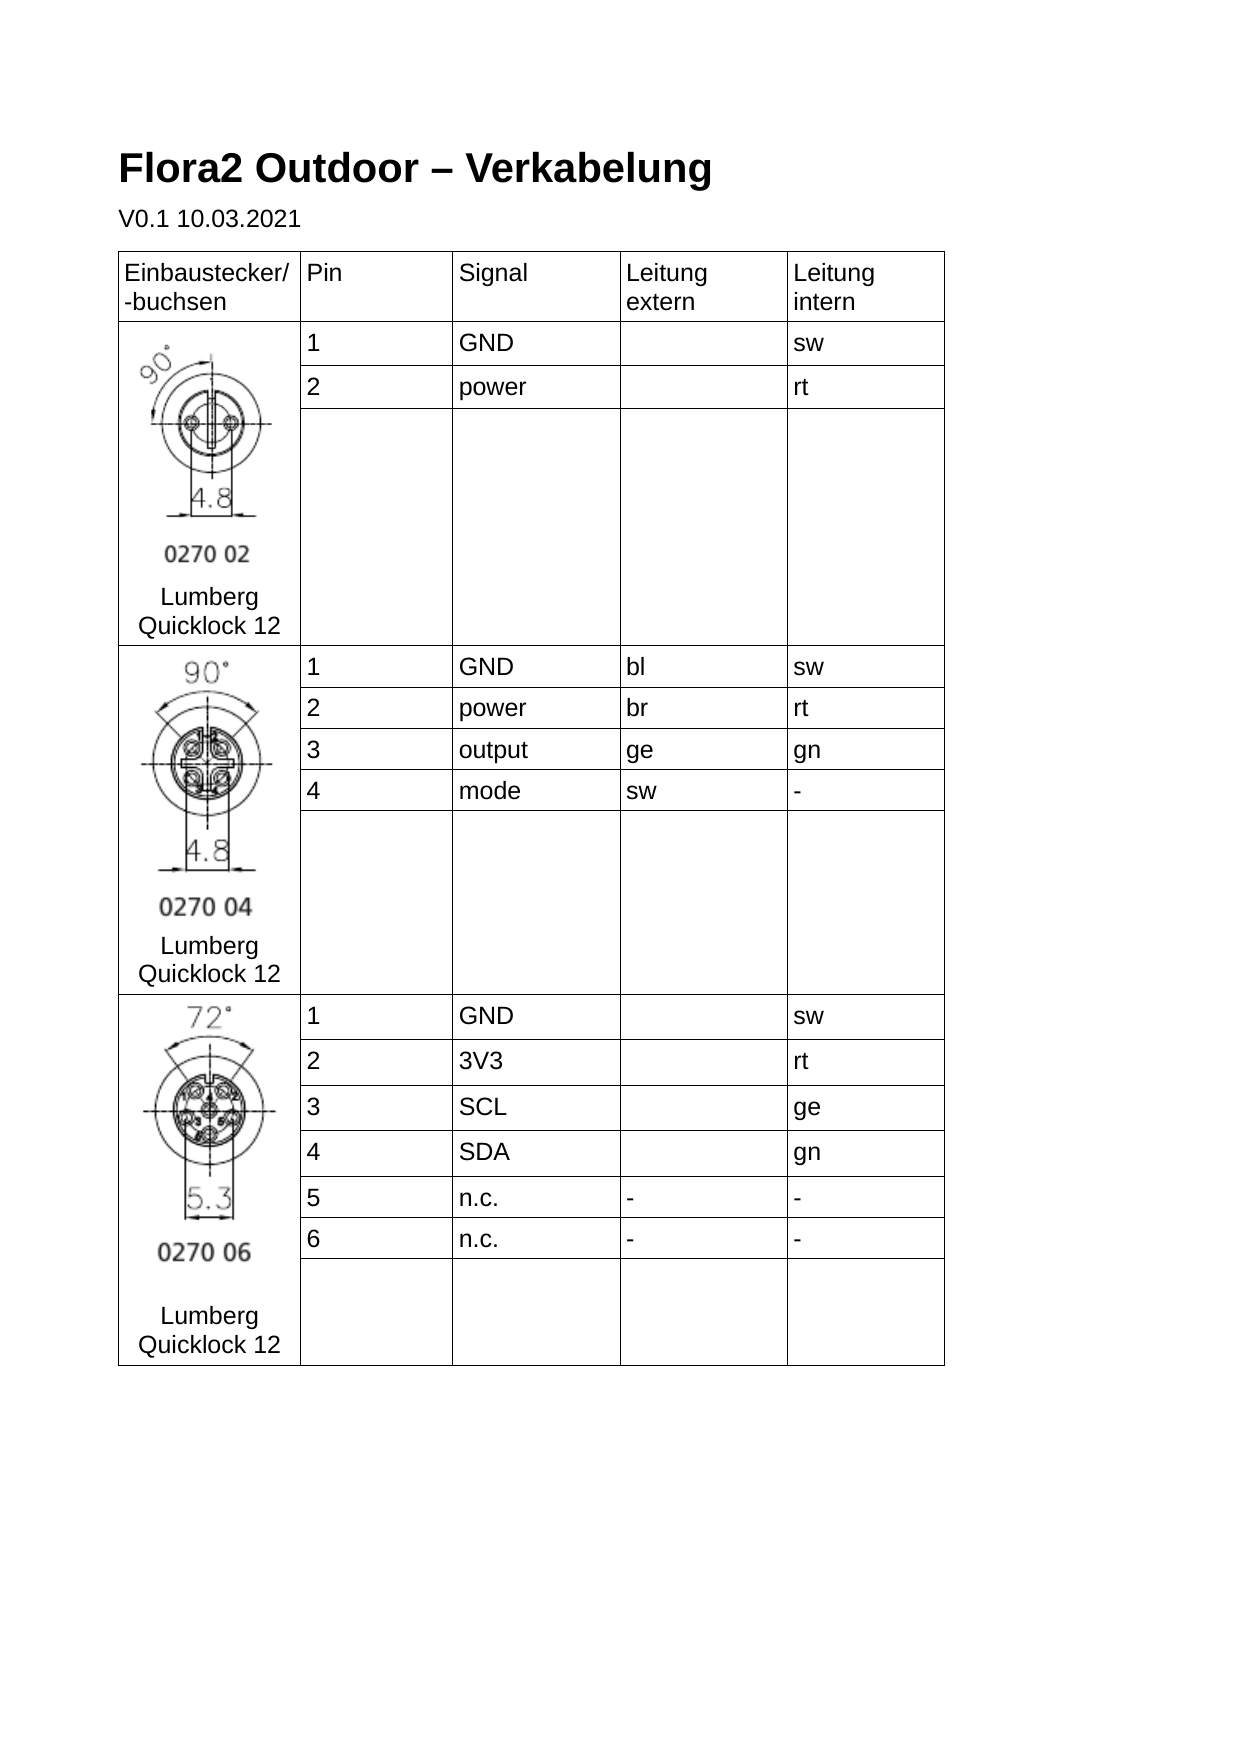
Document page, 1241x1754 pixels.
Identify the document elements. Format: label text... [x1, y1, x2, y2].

table_cell GND [453, 322, 620, 365]
table_cell gn [788, 1131, 944, 1176]
table_cell 2 [301, 1040, 452, 1085]
table_header Einbaustecker/ -buchsen [119, 252, 300, 321]
picture [123, 327, 295, 582]
table_cell 3 [301, 1086, 452, 1130]
table_cell [453, 409, 620, 645]
table_cell [621, 1086, 787, 1130]
table_cell [788, 409, 944, 645]
table_cell [301, 1259, 452, 1364]
table_cell br [621, 688, 787, 728]
table_cell rt [788, 366, 944, 408]
table_cell - [788, 770, 944, 810]
table_cell Lumberg Quicklock 12 [119, 646, 300, 994]
table_cell [621, 1259, 787, 1364]
table_cell [788, 1259, 944, 1364]
table_cell - [788, 1177, 944, 1217]
table_cell power [453, 366, 620, 408]
table_cell 3 [301, 729, 452, 769]
table_cell mode [453, 770, 620, 810]
table_cell [621, 1040, 787, 1085]
table_header Pin [301, 252, 452, 321]
table_cell GND [453, 646, 620, 687]
table_cell [621, 995, 787, 1039]
table_cell [621, 811, 787, 994]
table_cell 4 [301, 1131, 452, 1176]
table_cell n.c. [453, 1218, 620, 1258]
table_cell output [453, 729, 620, 769]
table_cell [301, 811, 452, 994]
table_cell [621, 409, 787, 645]
table_cell Lumberg Quicklock 12 [119, 322, 300, 645]
table_cell gn [788, 729, 944, 769]
table_cell power [453, 688, 620, 728]
table_cell 3V3 [453, 1040, 620, 1085]
table_cell [621, 322, 787, 365]
table_cell Lumberg Quicklock 12 [119, 995, 300, 1364]
table_header Leitung extern [621, 252, 787, 321]
table_cell ge [788, 1086, 944, 1130]
picture [135, 652, 284, 931]
table_cell 5 [301, 1177, 452, 1217]
table_cell 2 [301, 688, 452, 728]
table_cell 1 [301, 322, 452, 365]
text V0.1 10.03.2021 [118, 203, 1122, 232]
table_cell GND [453, 995, 620, 1039]
table_cell bl [621, 646, 787, 687]
table_cell 1 [301, 995, 452, 1039]
picture [132, 1000, 287, 1273]
table_cell n.c. [453, 1177, 620, 1217]
table_cell [301, 409, 452, 645]
title Flora2 Outdoor – Verkabelung [118, 143, 1122, 191]
table_cell sw [788, 995, 944, 1039]
table_cell 2 [301, 366, 452, 408]
table_cell 6 [301, 1218, 452, 1258]
table_cell 1 [301, 646, 452, 687]
table_cell sw [788, 646, 944, 687]
table_cell SDA [453, 1131, 620, 1176]
table_cell 4 [301, 770, 452, 810]
table_cell [453, 811, 620, 994]
table_cell [621, 1131, 787, 1176]
table_cell sw [788, 322, 944, 365]
table_cell - [621, 1218, 787, 1258]
table_cell rt [788, 688, 944, 728]
table_header Signal [453, 252, 620, 321]
table_header Leitung intern [788, 252, 944, 321]
table_cell ge [621, 729, 787, 769]
table_cell [788, 811, 944, 994]
table_cell SCL [453, 1086, 620, 1130]
table_cell [453, 1259, 620, 1364]
table_cell - [788, 1218, 944, 1258]
table_cell - [621, 1177, 787, 1217]
table_cell [621, 366, 787, 408]
table_cell sw [621, 770, 787, 810]
table_cell rt [788, 1040, 944, 1085]
